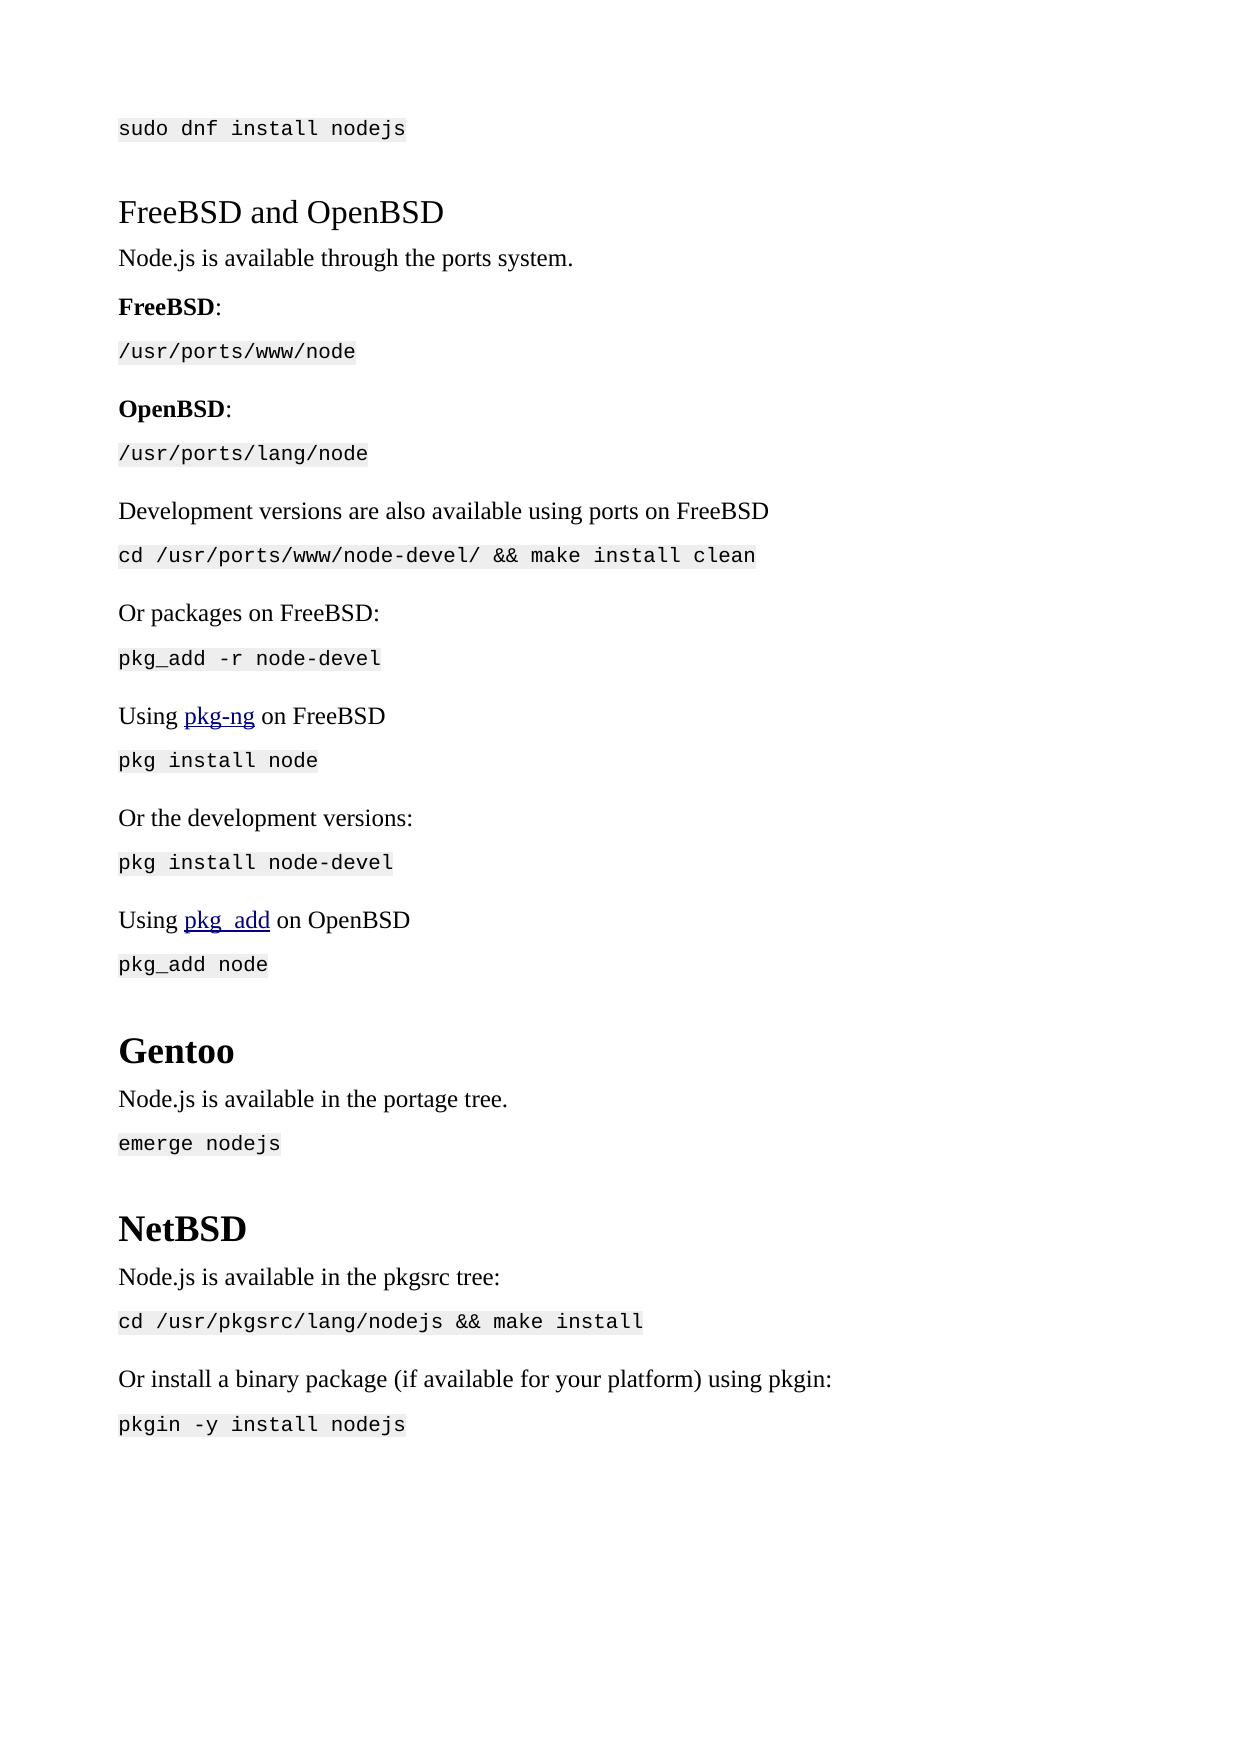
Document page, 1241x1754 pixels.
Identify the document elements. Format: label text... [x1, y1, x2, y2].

text Node.js is available in the portage tree. [118, 1084, 1122, 1112]
text OpenBSD: [118, 394, 1122, 423]
text /usr/ports/lang/node [118, 443, 1122, 467]
text Or the development versions: [118, 803, 1122, 832]
text emerge nodejs [118, 1133, 1122, 1156]
subtitle FreeBSD and OpenBSD [118, 192, 1122, 230]
text Development versions are also available using ports on FreeBSD [118, 496, 1122, 525]
text pkgin -y install nodejs [118, 1414, 1122, 1437]
text FreeBSD: [118, 292, 1122, 321]
text Node.js is available through the ports system. [118, 243, 1122, 272]
text sudo dnf install nodejs [118, 118, 1122, 142]
text pkg_add -r node-devel [118, 648, 1122, 671]
text pkg install node [118, 750, 1122, 773]
text Or packages on FreeBSD: [118, 598, 1122, 627]
text Using pkg_add on OpenBSD [118, 905, 1122, 934]
subtitle NetBSD [118, 1207, 1122, 1250]
text /usr/ports/www/node [118, 341, 1122, 365]
text Using pkg-ng on FreeBSD [118, 701, 1122, 729]
text Node.js is available in the pkgsrc tree: [118, 1262, 1122, 1291]
text cd /usr/ports/www/node-devel/ && make install clean [118, 545, 1122, 569]
text Or install a binary package (if available for your platform) using pkgin: [118, 1364, 1122, 1393]
text cd /usr/pkgsrc/lang/nodejs && make install [118, 1311, 1122, 1335]
text pkg install node-devel [118, 852, 1122, 876]
text pkg_add node [118, 954, 1122, 978]
subtitle Gentoo [118, 1028, 1122, 1071]
